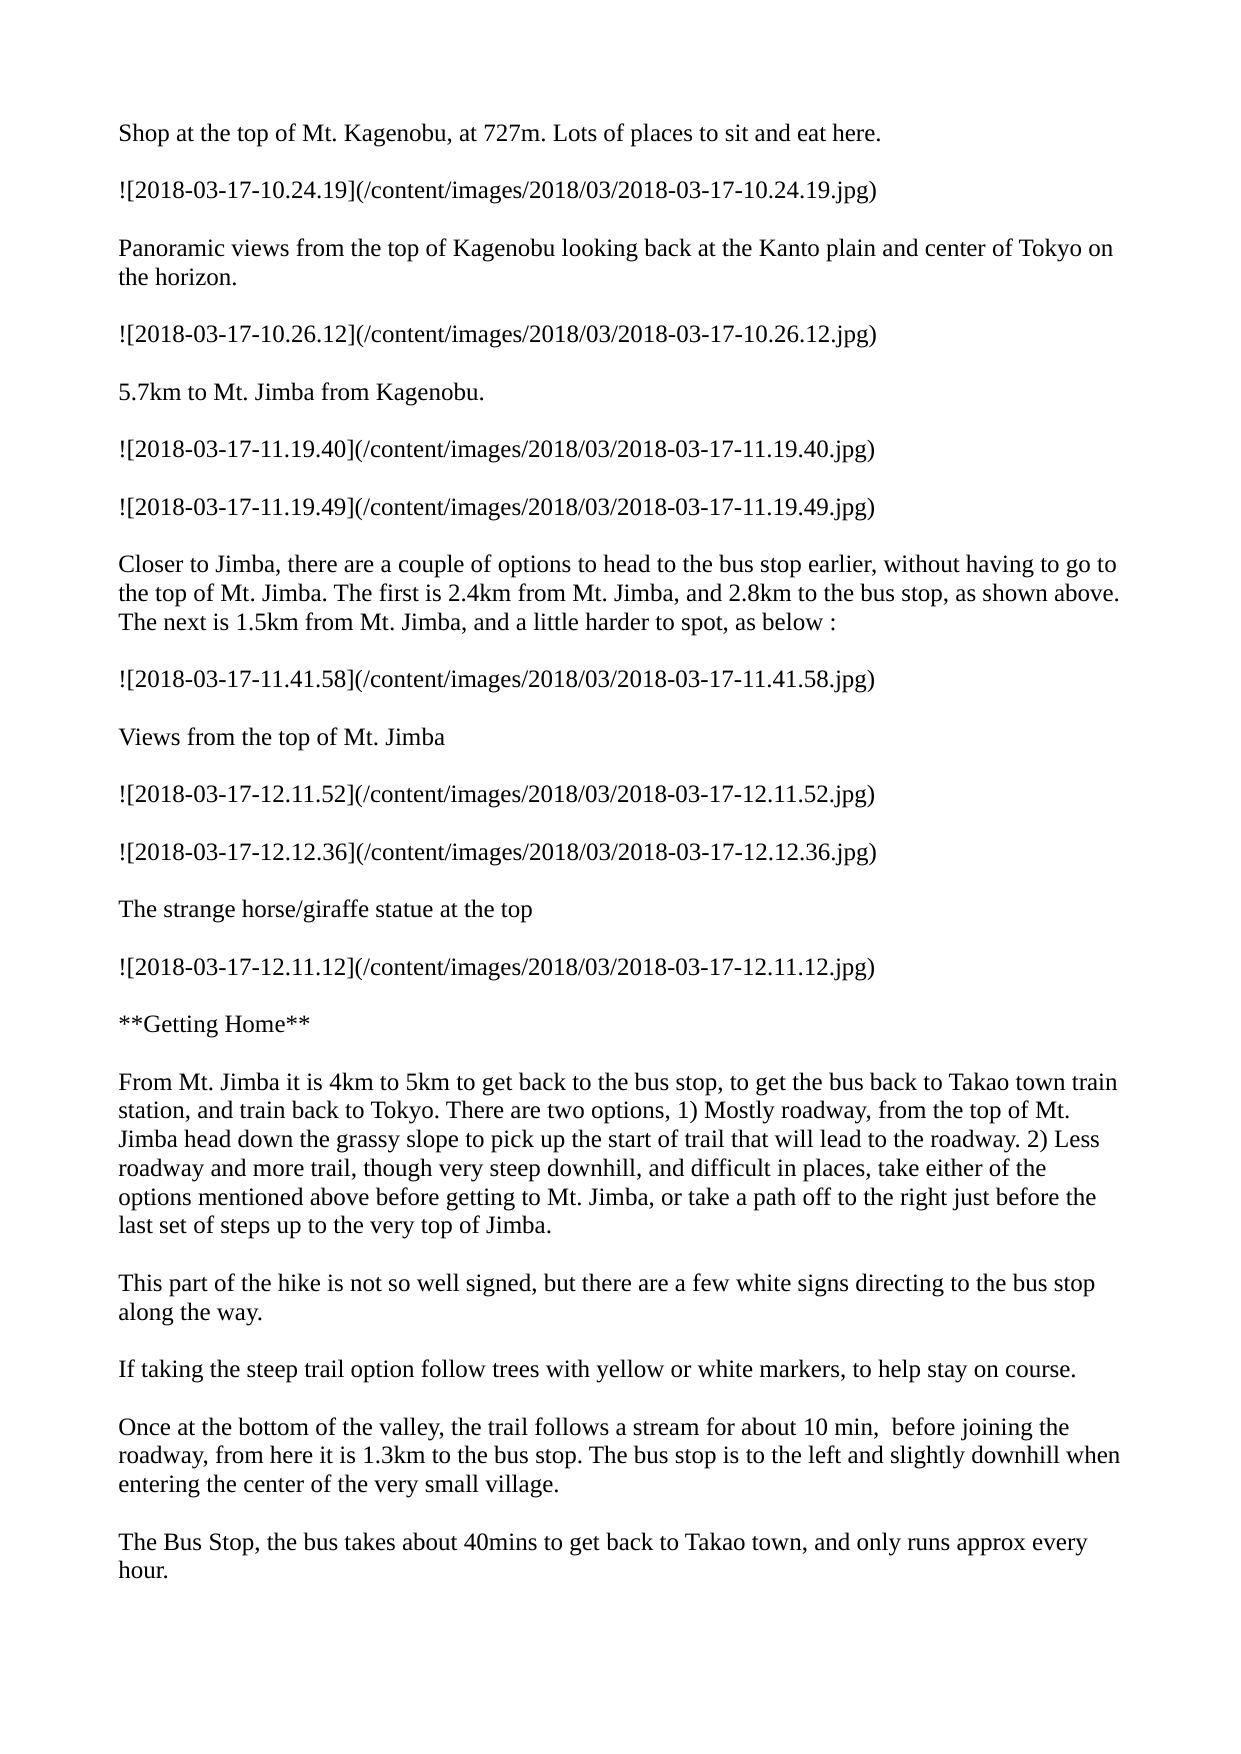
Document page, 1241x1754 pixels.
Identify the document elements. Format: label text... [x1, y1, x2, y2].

text ![2018-03-17-10.26.12](/content/images/2018/03/2018-03-17-10.26.12.jpg) [118, 319, 1122, 348]
text The strange horse/giraffe statue at the top [118, 894, 1122, 923]
text **Getting Home** [118, 1009, 1122, 1038]
text Panoramic views from the top of Kagenobu looking back at the Kanto plain and center of Tokyo on the horizon. [118, 233, 1122, 291]
text Once at the bottom of the valley, the trail follows a stream for about 10 min, before joining the roadway, from here it is 1.3km to the bus stop. The bus stop is to the left and slightly downhill when entering the center of the very small village. [118, 1412, 1122, 1498]
text ![2018-03-17-12.11.12](/content/images/2018/03/2018-03-17-12.11.12.jpg) [118, 952, 1122, 981]
text If taking the steep trail option follow trees with yellow or white markers, to help stay on course. [118, 1354, 1122, 1383]
text The Bus Stop, the bus takes about 40mins to get back to Takao town, and only runs approx every hour. [118, 1527, 1122, 1584]
text ![2018-03-17-12.12.36](/content/images/2018/03/2018-03-17-12.12.36.jpg) [118, 837, 1122, 866]
text ![2018-03-17-11.41.58](/content/images/2018/03/2018-03-17-11.41.58.jpg) [118, 664, 1122, 693]
text ![2018-03-17-11.19.49](/content/images/2018/03/2018-03-17-11.19.49.jpg) [118, 492, 1122, 521]
text From Mt. Jimba it is 4km to 5km to get back to the bus stop, to get the bus back to Takao town train station, and train back to Tokyo. There are two options, 1) Mostly roadway, from the top of Mt. Jimba head down the grassy slope to pick up the start of trail that will lead to the roadway. 2) Less roadway and more trail, though very steep downhill, and difficult in places, take either of the options mentioned above before getting to Mt. Jimba, or take a path off to the right just before the last set of steps up to the very top of Jimba. [118, 1067, 1122, 1239]
text ![2018-03-17-11.19.40](/content/images/2018/03/2018-03-17-11.19.40.jpg) [118, 434, 1122, 463]
text Shop at the top of Mt. Kagenobu, at 727m. Lots of places to sit and eat here. [118, 118, 1122, 147]
text This part of the hike is not so well signed, but there are a few white signs directing to the bus stop along the way. [118, 1268, 1122, 1326]
text ![2018-03-17-10.24.19](/content/images/2018/03/2018-03-17-10.24.19.jpg) [118, 176, 1122, 204]
text Closer to Jimba, there are a couple of options to head to the bus stop earlier, without having to go to the top of Mt. Jimba. The first is 2.4km from Mt. Jimba, and 2.8km to the bus stop, as shown above. The next is 1.5km from Mt. Jimba, and a little harder to spot, as below : [118, 549, 1122, 636]
text 5.7km to Mt. Jimba from Kagenobu. [118, 377, 1122, 406]
text Views from the top of Mt. Jimba [118, 722, 1122, 751]
text ![2018-03-17-12.11.52](/content/images/2018/03/2018-03-17-12.11.52.jpg) [118, 779, 1122, 808]
